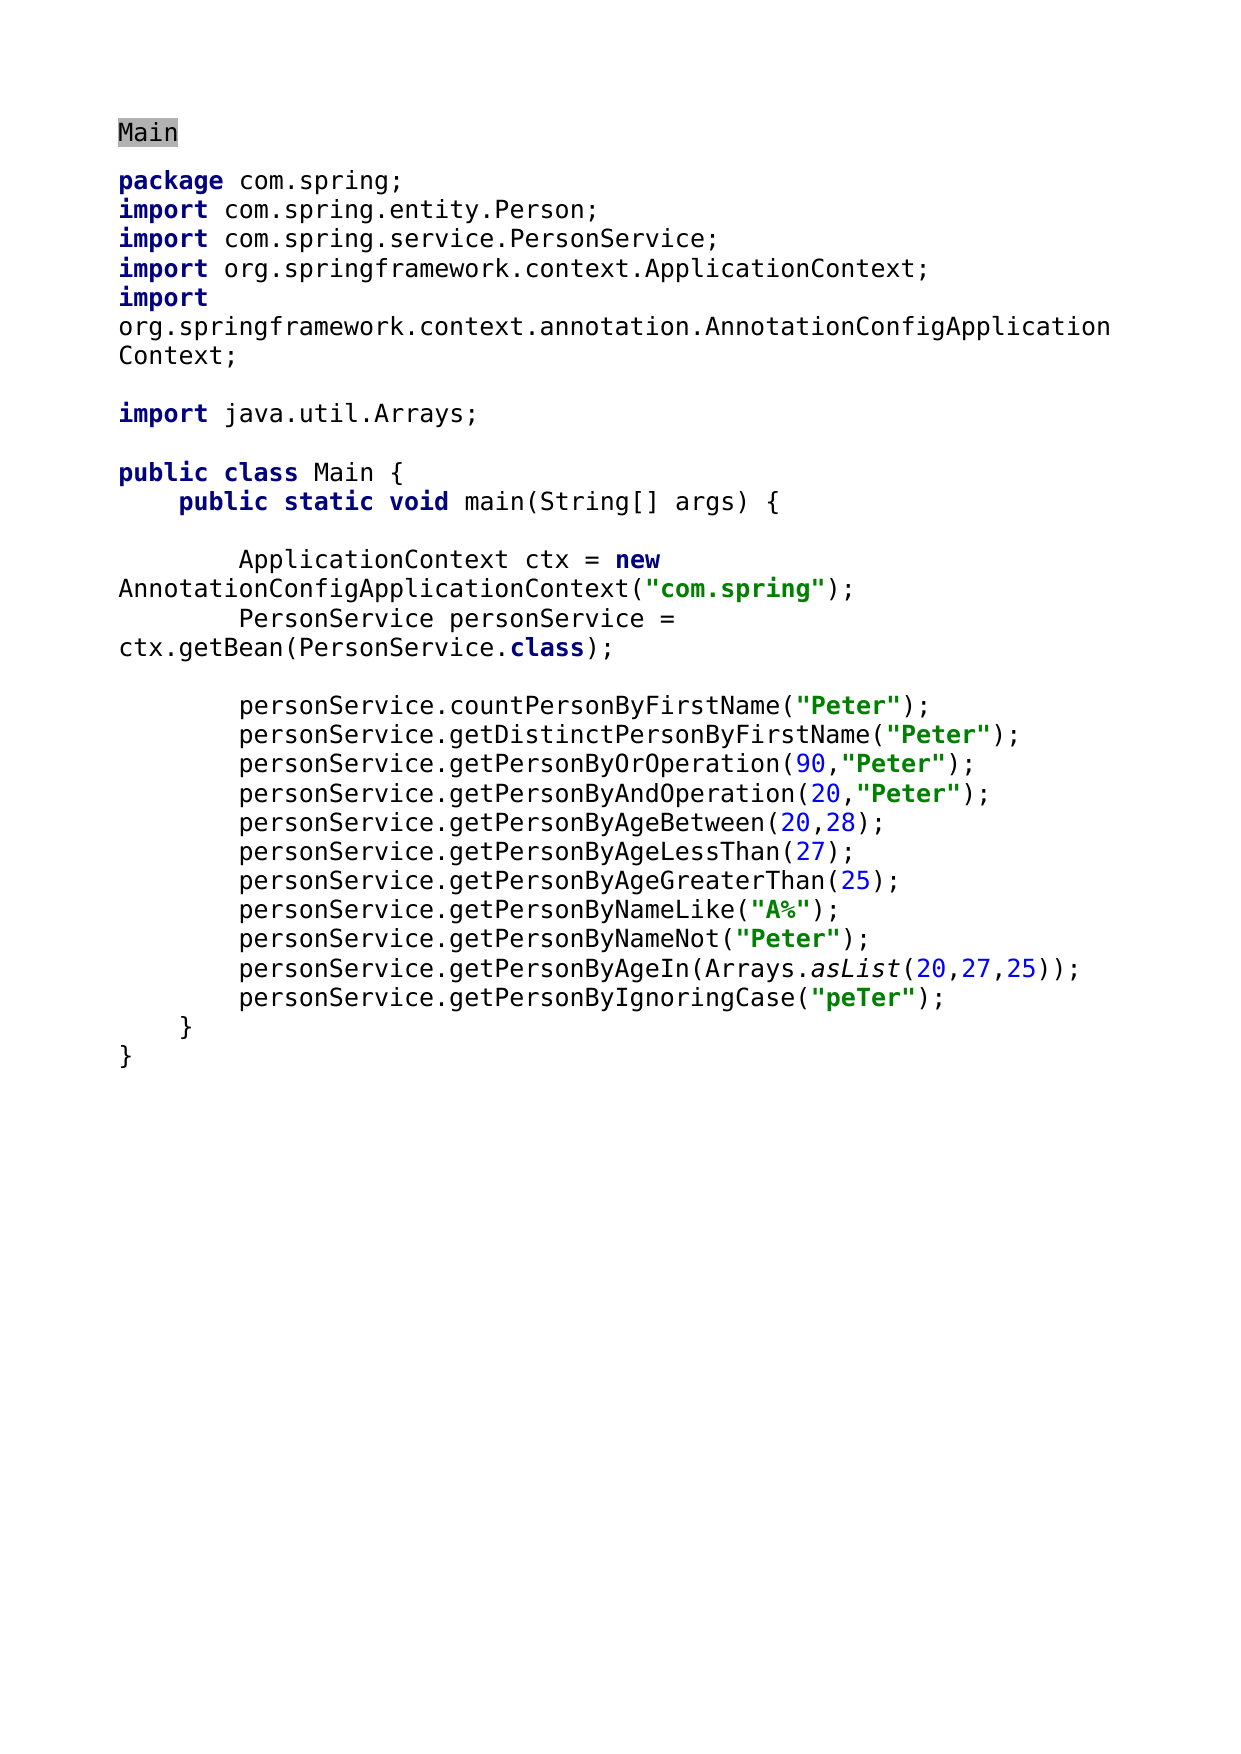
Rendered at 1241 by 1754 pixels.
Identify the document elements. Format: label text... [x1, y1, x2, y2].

text personService.countPersonByFirstName("Peter"); [118, 691, 1122, 720]
text personService.getPersonByNameNot("Peter"); [118, 924, 1122, 954]
text personService.getPersonByAgeGreaterThan(25); [118, 866, 1122, 895]
text PersonService personService = ctx.getBean(PersonService.class); [118, 604, 1122, 662]
text public static void main(String[] args) { [118, 487, 1122, 516]
text import java.util.Arrays; [118, 399, 1122, 429]
text import com.spring.service.PersonService; [118, 224, 1122, 254]
text personService.getPersonByIgnoringCase("peTer"); [118, 983, 1122, 1012]
text personService.getPersonByOrOperation(90,"Peter"); [118, 749, 1122, 779]
text } [118, 1041, 1122, 1070]
text personService.getPersonByAgeBetween(20,28); [118, 808, 1122, 837]
text Main [118, 118, 1122, 147]
text personService.getPersonByNameLike("A%"); [118, 895, 1122, 924]
text public class Main { [118, 458, 1122, 487]
text ApplicationContext ctx = new AnnotationConfigApplicationContext("com.spring"); [118, 545, 1122, 604]
text import com.spring.entity.Person; [118, 195, 1122, 224]
text personService.getDistinctPersonByFirstName("Peter"); [118, 720, 1122, 749]
text personService.getPersonByAndOperation(20,"Peter"); [118, 779, 1122, 808]
text personService.getPersonByAgeIn(Arrays.asList(20,27,25)); [118, 954, 1122, 983]
text import org.springframework.context.annotation.AnnotationConfigApplicationContext; [118, 283, 1122, 370]
text package com.spring; [118, 166, 1122, 195]
text personService.getPersonByAgeLessThan(27); [118, 837, 1122, 866]
text } [118, 1012, 1122, 1041]
text import org.springframework.context.ApplicationContext; [118, 254, 1122, 283]
